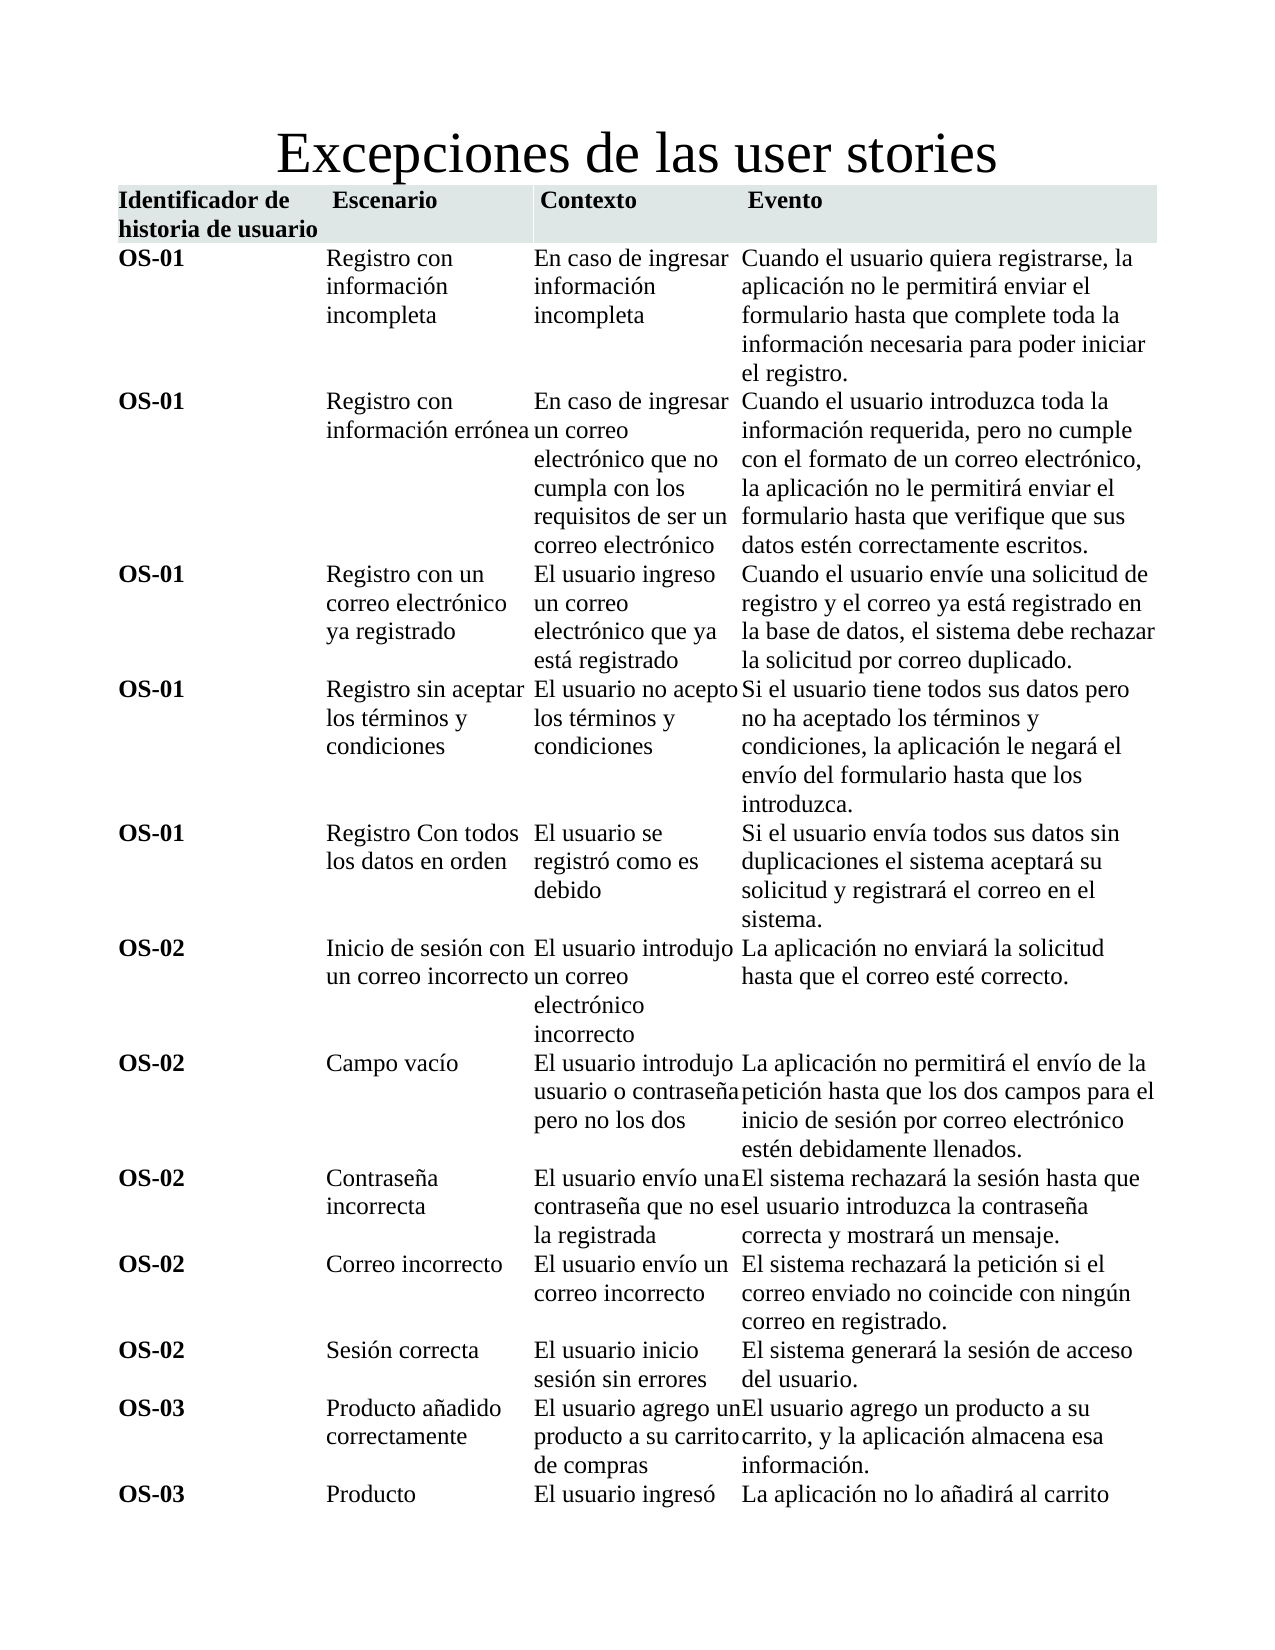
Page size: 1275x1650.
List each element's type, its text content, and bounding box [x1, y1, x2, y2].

table_cell Cuando el usuario envíe una solicitud de registro y el correo ya está registrado en la base de datos, el sistema debe rechazar la solicitud por correo duplicado. [741, 559, 1157, 674]
table_cell Cuando el usuario quiera registrarse, la aplicación no le permitirá enviar el formulario hasta que complete toda la información necesaria para poder iniciar el registro. [741, 243, 1157, 386]
table_header Evento [741, 185, 1157, 243]
table_cell Correo incorrecto [326, 1249, 533, 1335]
table_cell El usuario introdujo usuario o contraseña pero no los dos [534, 1048, 741, 1163]
table_cell El usuario se registró como es debido [534, 818, 741, 933]
table_cell OS-02 [118, 933, 326, 1048]
table_cell En caso de ingresar información incompleta [534, 243, 741, 386]
table_cell OS-01 [118, 243, 326, 386]
table_cell En caso de ingresar un correo electrónico que no cumpla con los requisitos de ser un correo electrónico [534, 386, 741, 559]
table_header Escenario [326, 185, 533, 243]
table_cell El sistema rechazará la sesión hasta que el usuario introduzca la contraseña correcta y mostrará un mensaje. [741, 1163, 1157, 1249]
table_cell Registro con información incompleta [326, 243, 533, 386]
table_cell Si el usuario envía todos sus datos sin duplicaciones el sistema aceptará su solicitud y registrará el correo en el sistema. [741, 818, 1157, 933]
text Excepciones de las user stories [118, 118, 1157, 185]
table_header Identificador de historia de usuario [118, 185, 326, 243]
table_cell OS-02 [118, 1048, 326, 1163]
table_cell El usuario no acepto los términos y condiciones [534, 674, 741, 818]
table_cell Producto añadido correctamente [326, 1393, 533, 1479]
table_cell El usuario ingreso un correo electrónico que ya está registrado [534, 559, 741, 674]
table_cell El sistema generará la sesión de acceso del usuario. [741, 1335, 1157, 1393]
table_cell El usuario envío un correo incorrecto [534, 1249, 741, 1335]
table_cell La aplicación no enviará la solicitud hasta que el correo esté correcto. [741, 933, 1157, 1048]
table_cell Registro con un correo electrónico ya registrado [326, 559, 533, 674]
table_cell Campo vacío [326, 1048, 533, 1163]
table_cell El usuario envío una contraseña que no es la registrada [534, 1163, 741, 1249]
table_cell Registro Con todos los datos en orden [326, 818, 533, 933]
table_cell El usuario agrego un producto a su carrito, y la aplicación almacena esa información. [741, 1393, 1157, 1479]
table_cell El usuario agrego un producto a su carrito de compras [534, 1393, 741, 1479]
table_cell Producto [326, 1479, 533, 1517]
table_cell La aplicación no permitirá el envío de la petición hasta que los dos campos para el inicio de sesión por correo electrónico estén debidamente llenados. [741, 1048, 1157, 1163]
table_cell OS-01 [118, 674, 326, 818]
table_cell OS-03 [118, 1393, 326, 1479]
table_cell Sesión correcta [326, 1335, 533, 1393]
table_header Contexto [534, 185, 741, 243]
table_cell La aplicación no lo añadirá al carrito [741, 1479, 1157, 1517]
table_cell Inicio de sesión con un correo incorrecto [326, 933, 533, 1048]
table_cell OS-01 [118, 386, 326, 559]
table_cell Contraseña incorrecta [326, 1163, 533, 1249]
table_cell El usuario introdujo un correo electrónico incorrecto [534, 933, 741, 1048]
table_cell Registro con información errónea [326, 386, 533, 559]
table_cell El usuario ingresó [534, 1479, 741, 1517]
table_cell Si el usuario tiene todos sus datos pero no ha aceptado los términos y condiciones, la aplicación le negará el envío del formulario hasta que los introduzca. [741, 674, 1157, 818]
table_cell Registro sin aceptar los términos y condiciones [326, 674, 533, 818]
table_cell El sistema rechazará la petición si el correo enviado no coincide con ningún correo en registrado. [741, 1249, 1157, 1335]
table_cell Cuando el usuario introduzca toda la información requerida, pero no cumple con el formato de un correo electrónico, la aplicación no le permitirá enviar el formulario hasta que verifique que sus datos estén correctamente escritos. [741, 386, 1157, 559]
table_cell OS-02 [118, 1249, 326, 1335]
table_cell OS-01 [118, 559, 326, 674]
table_cell OS-02 [118, 1335, 326, 1393]
table_cell El usuario inicio sesión sin errores [534, 1335, 741, 1393]
table_cell OS-03 [118, 1479, 326, 1517]
table_cell OS-01 [118, 818, 326, 933]
table_cell OS-02 [118, 1163, 326, 1249]
